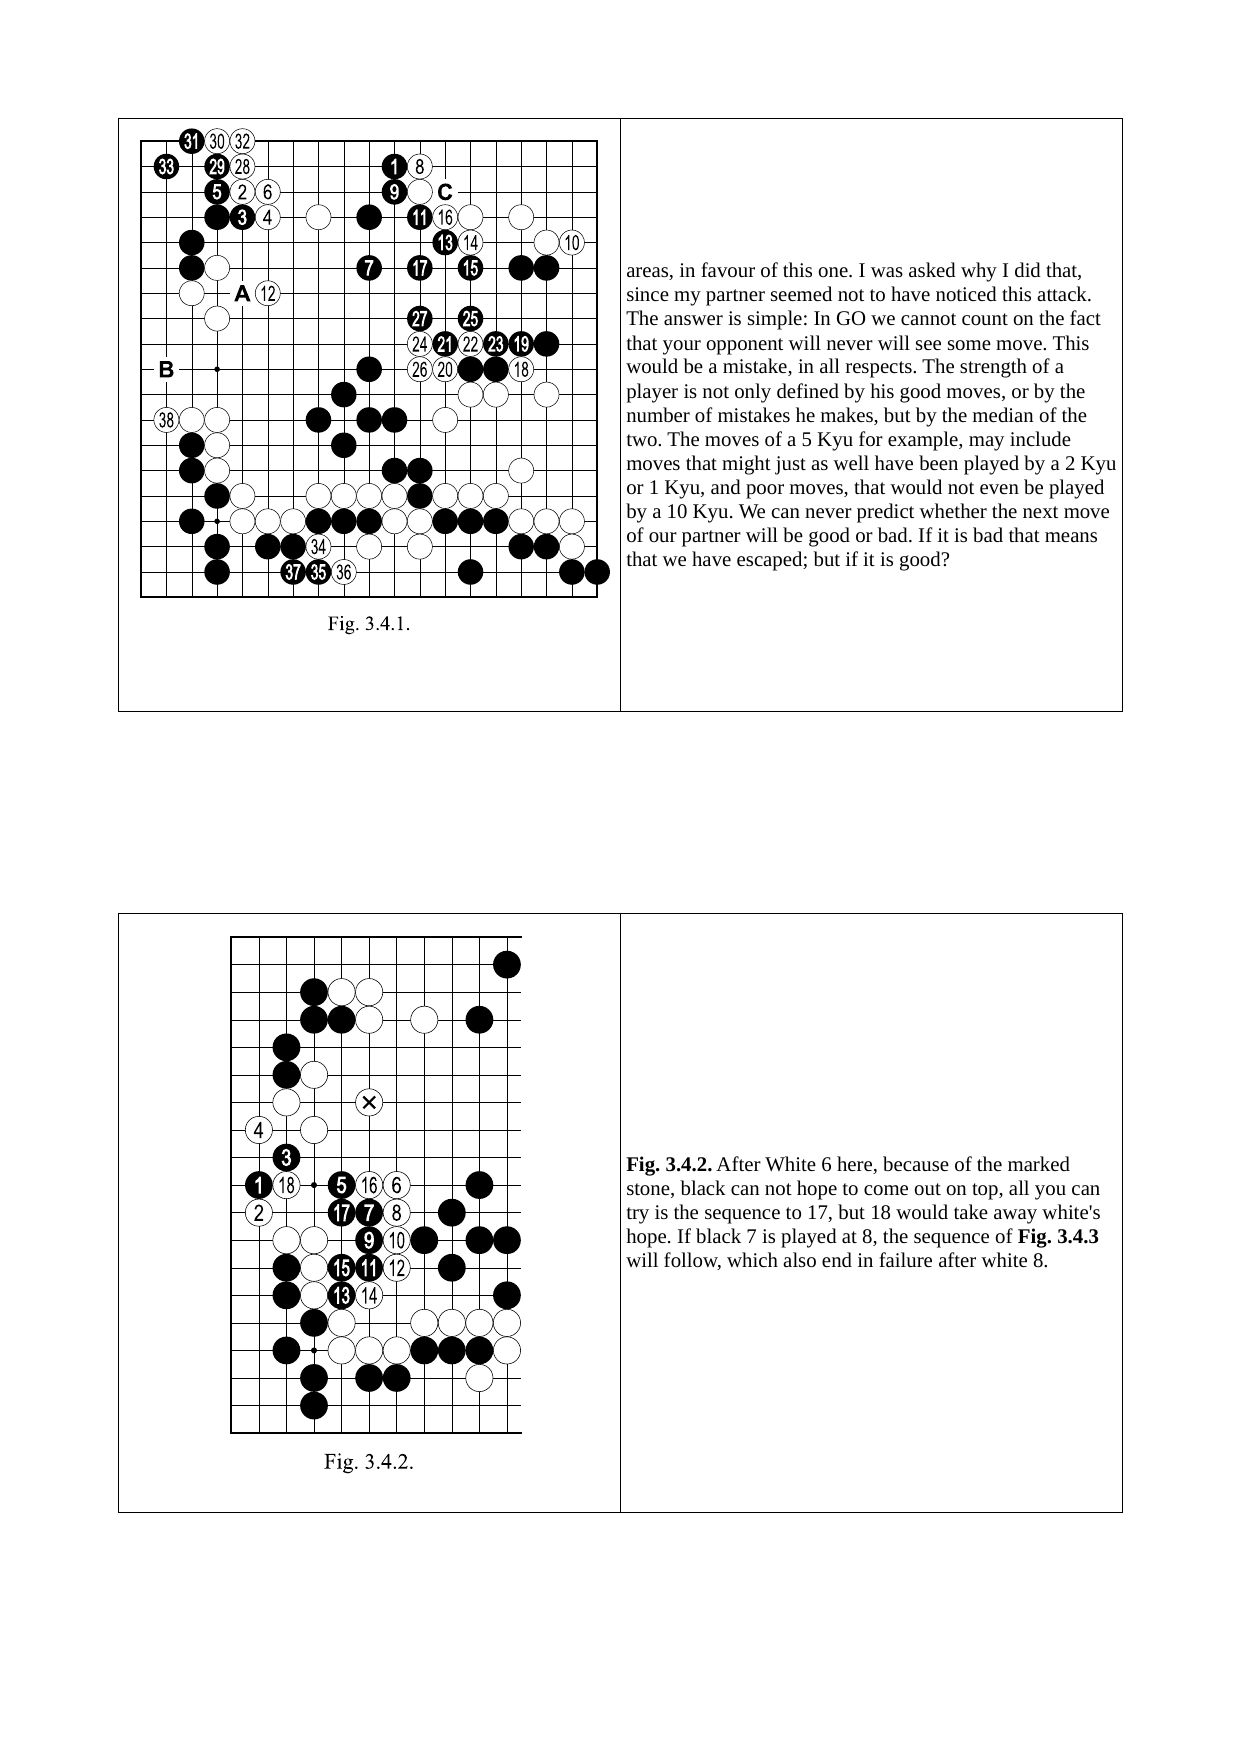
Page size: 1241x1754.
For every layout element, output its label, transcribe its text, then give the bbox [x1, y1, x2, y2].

table_cell areas, in favour of this one. I was asked why I did that, since my partner seemed not to have noticed this attack. The answer is simple: In GO we cannot count on the fact that your opponent will never will see some move. This would be a mistake, in all respects. The strength of a player is not only defined by his good moves, or by the number of mistakes he makes, but by the median of the two. The moves of a 5 Kyu for example, may include moves that might just as well have been played by a 2 Kyu or 1 Kyu, and poor moves, that would not even be played by a 10 Kyu. We can never predict whether the next move of our partner will be good or bad. If it is bad that means that we have escaped; but if it is good? [621, 119, 1122, 711]
table_cell [119, 119, 620, 711]
table_header [119, 914, 620, 1512]
table_header Fig. 3.4.2. After White 6 here, because of the marked stone, black can not hope to come out on top, all you can try is the sequence to 17, but 18 would take away white's hope. If black 7 is played at 8, the sequence of Fig. 3.4.3 will follow, which also end in failure after white 8. [621, 914, 1122, 1512]
